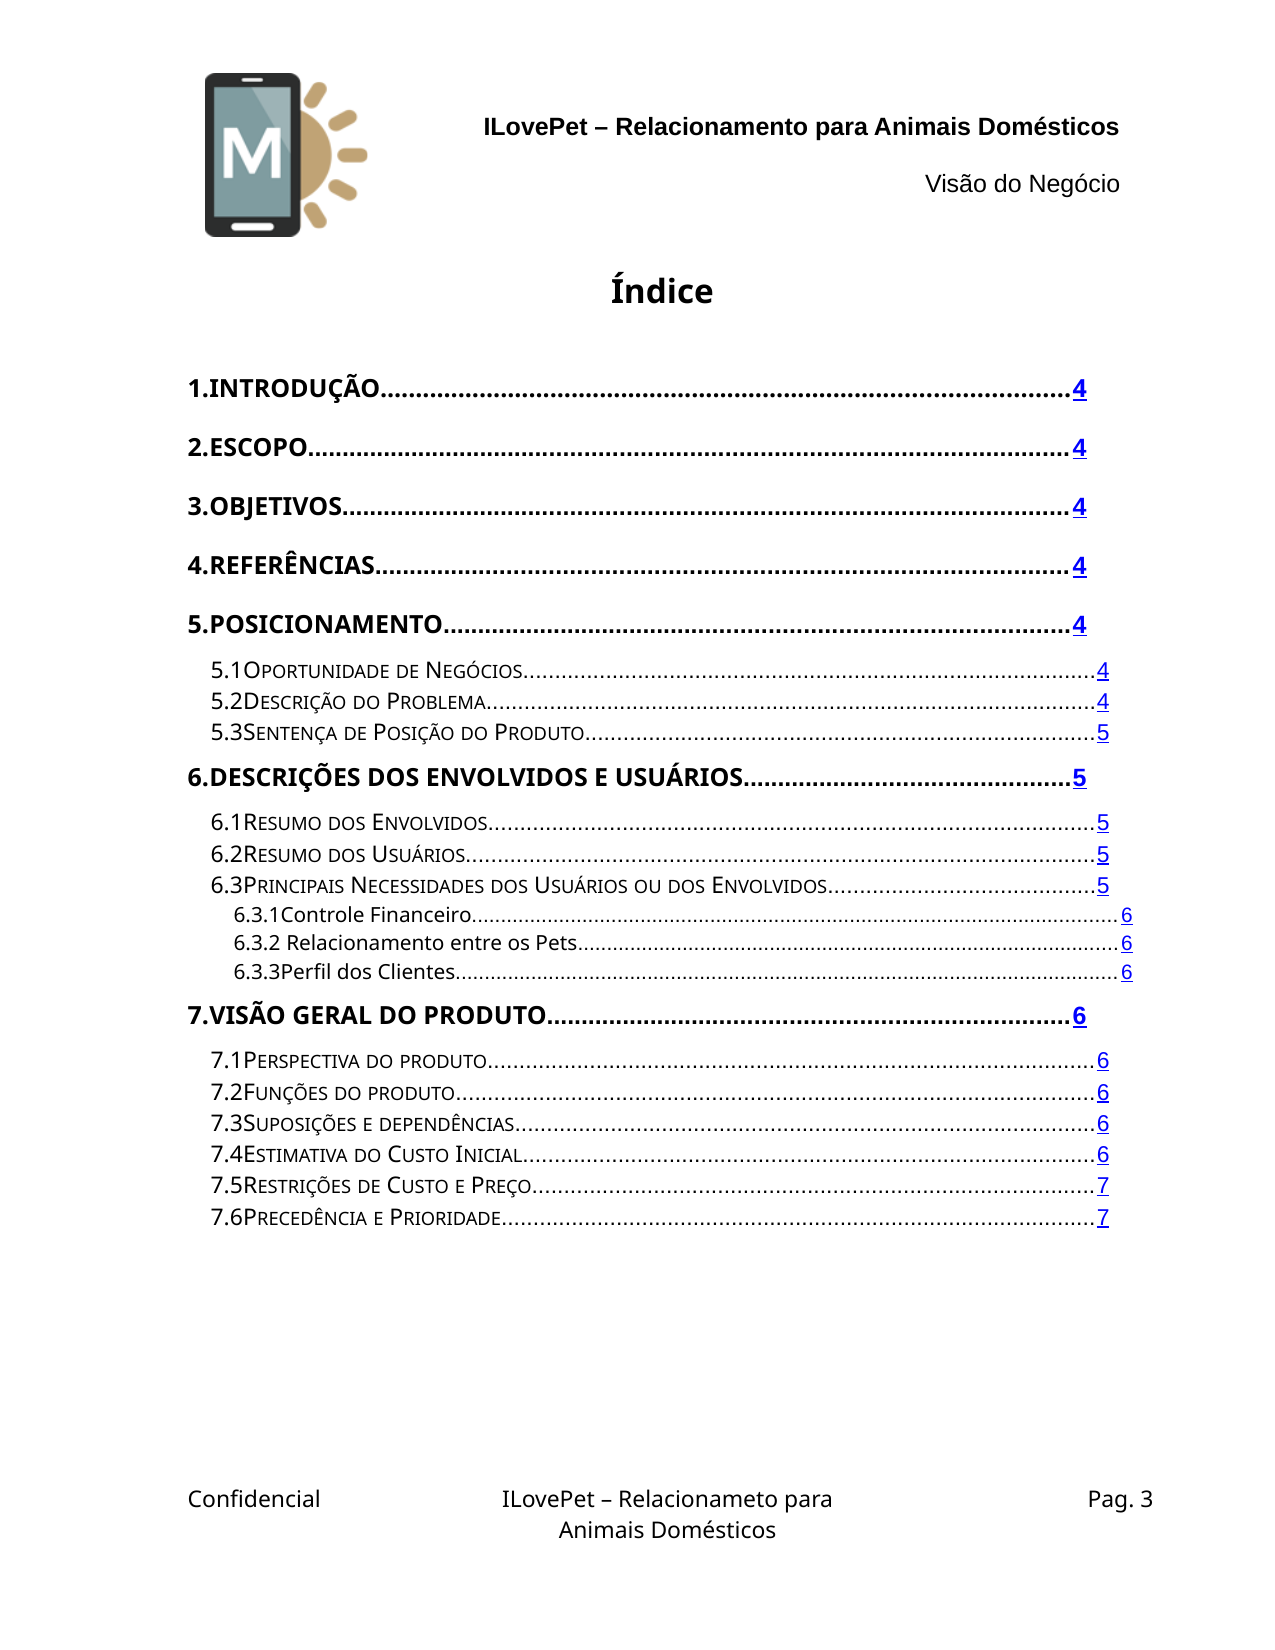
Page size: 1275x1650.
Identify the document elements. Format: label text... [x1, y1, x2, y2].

text 6.2 Resumo dos Usuários 5 [210, 838, 1137, 869]
text 5. Posicionamento 4 [187, 607, 1137, 641]
text Índice [187, 267, 1137, 313]
text 7.1 Perspectiva do produto 6 [210, 1044, 1137, 1076]
text 6.3.2 Relacionamento entre os Pets 6 [233, 928, 1137, 957]
text 6. Descrições dos Envolvidos e Usuários 5 [187, 760, 1137, 794]
text 6.3 Principais Necessidades dos Usuários ou dos Envolvidos 5 [210, 869, 1137, 900]
text 5.3 Sentença de Posição do Produto 5 [210, 716, 1137, 747]
text 6.1 Resumo dos Envolvidos 5 [210, 806, 1137, 838]
text 7.4 Estimativa do Custo Inicial 6 [210, 1138, 1137, 1169]
text 5.1 Oportunidade de Negócios 4 [210, 653, 1137, 685]
text 6.3.3 Perfil dos Clientes 6 [233, 957, 1137, 985]
text 7.3 Suposições e dependências 6 [210, 1107, 1137, 1138]
text 5.2 Descrição do Problema 4 [210, 685, 1137, 716]
text 3. Objetivos 4 [187, 489, 1137, 523]
text 7.6 Precedência e Prioridade 7 [210, 1201, 1137, 1232]
text 7. Visão Geral do Produto 6 [187, 998, 1137, 1032]
text 7.5 Restrições de Custo e Preço 7 [210, 1169, 1137, 1201]
text 1. Introdução 4 [187, 371, 1137, 405]
text 7.2 Funções do produto 6 [210, 1076, 1137, 1107]
text 6.3.1 Controle Financeiro 6 [233, 900, 1137, 928]
text 2. Escopo 4 [187, 430, 1137, 464]
text 4. ReferÊncias 4 [187, 548, 1137, 582]
